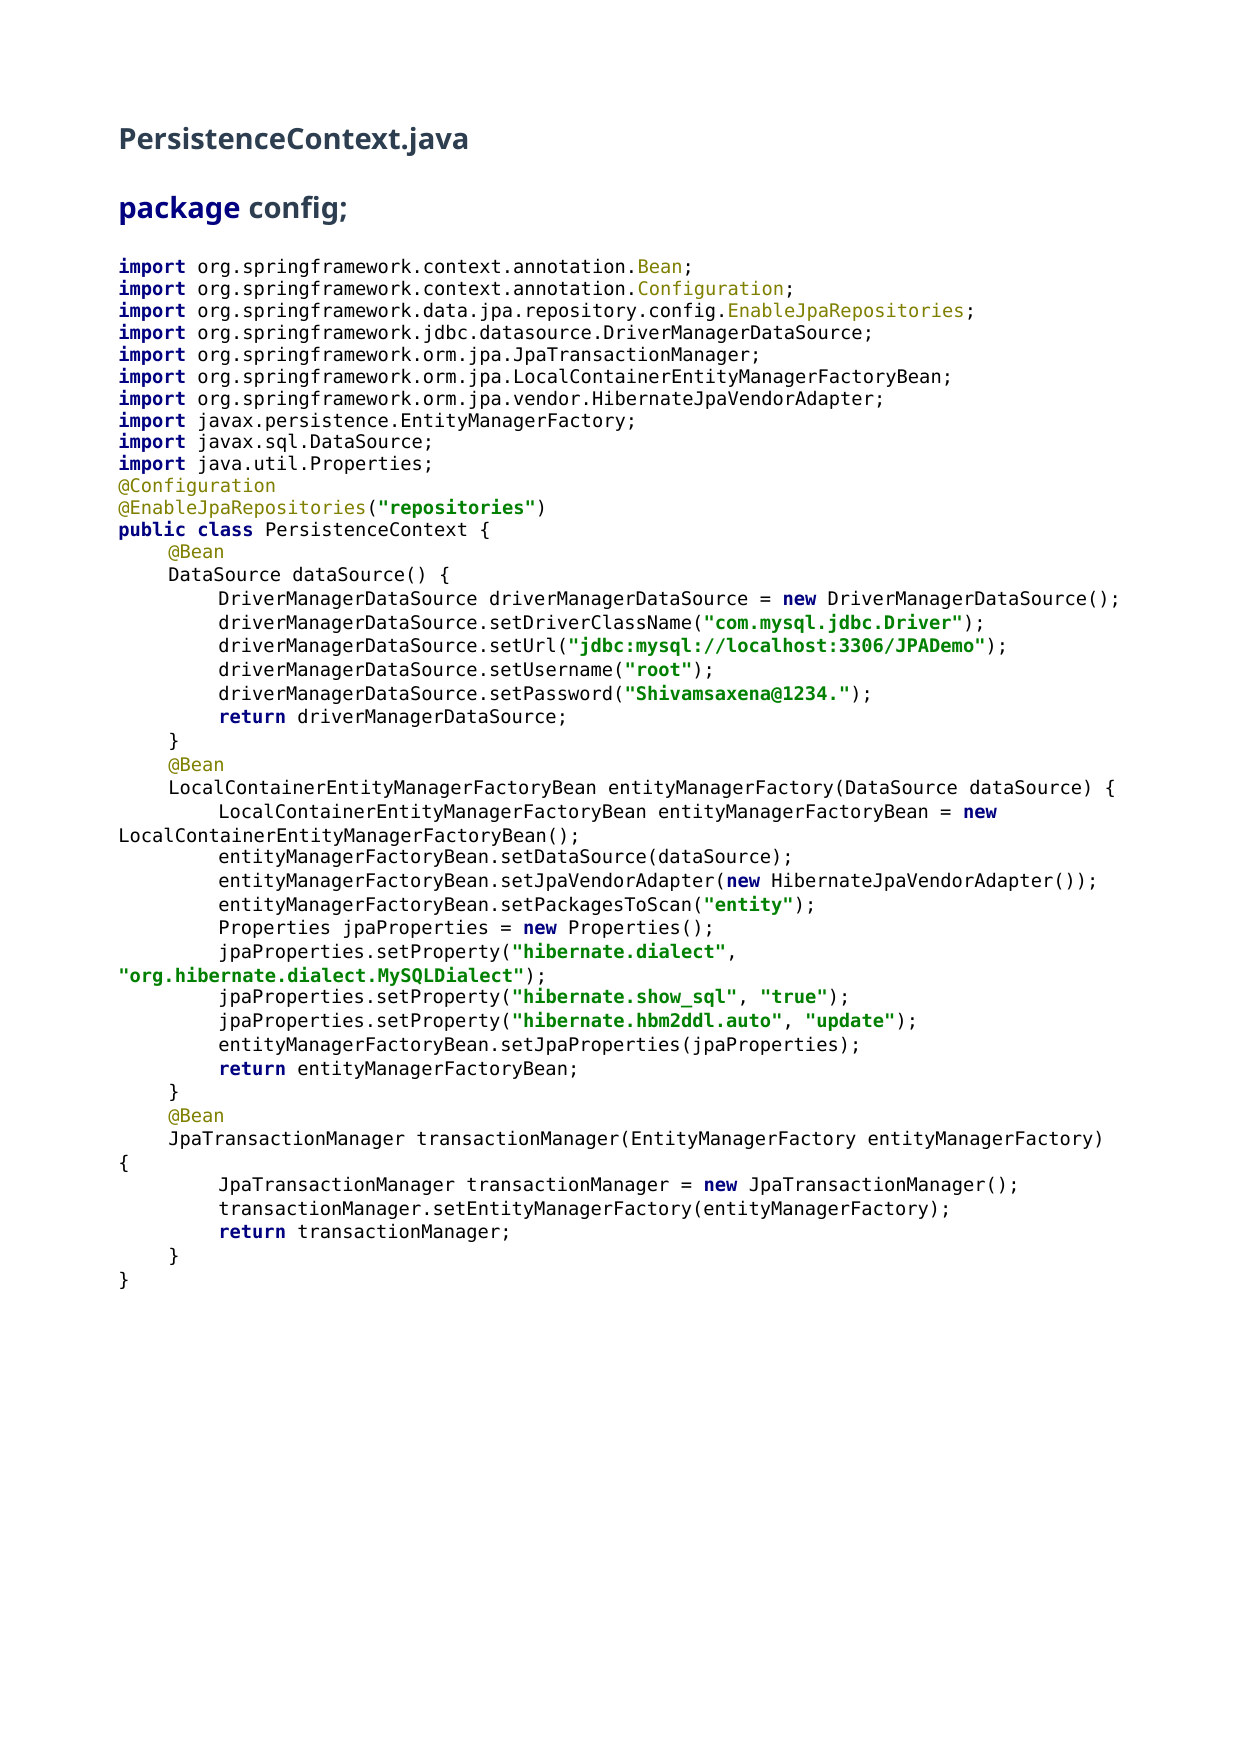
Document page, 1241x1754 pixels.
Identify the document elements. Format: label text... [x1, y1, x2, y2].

text PersistenceContext.java [118, 118, 1122, 158]
text entityManagerFactoryBean.setJpaProperties(jpaProperties); [118, 1034, 1122, 1057]
text entityManagerFactoryBean.setPackagesToScan("entity"); [118, 894, 1122, 917]
text entityManagerFactoryBean.setJpaVendorAdapter(new HibernateJpaVendorAdapter()); [118, 870, 1122, 894]
text } [118, 1245, 1122, 1268]
text return transactionManager; [118, 1221, 1122, 1245]
text LocalContainerEntityManagerFactoryBean entityManagerFactory(DataSource dataSource) { [118, 777, 1122, 801]
text import java.util.Properties; [118, 453, 1122, 475]
text driverManagerDataSource.setDriverClassName("com.mysql.jdbc.Driver"); [118, 612, 1122, 635]
text jpaProperties.setProperty("hibernate.hbm2ddl.auto", "update"); [118, 1010, 1122, 1034]
text jpaProperties.setProperty("hibernate.show_sql", "true"); [118, 987, 1122, 1010]
text @Bean [118, 1105, 1122, 1128]
text @Configuration [118, 475, 1122, 497]
text DriverManagerDataSource driverManagerDataSource = new DriverManagerDataSource(); [118, 588, 1122, 612]
text } [118, 730, 1122, 754]
text import javax.sql.DataSource; [118, 431, 1122, 453]
text return driverManagerDataSource; [118, 706, 1122, 730]
text } [118, 1081, 1122, 1105]
text import org.springframework.context.annotation.Configuration; [118, 278, 1122, 300]
text import org.springframework.data.jpa.repository.config.EnableJpaRepositories; [118, 300, 1122, 322]
text Properties jpaProperties = new Properties(); [118, 917, 1122, 941]
text driverManagerDataSource.setPassword("Shivamsaxena@1234."); [118, 683, 1122, 706]
text jpaProperties.setProperty("hibernate.dialect", "org.hibernate.dialect.MySQLDialect"); [118, 941, 1122, 987]
text import org.springframework.orm.jpa.LocalContainerEntityManagerFactoryBean; [118, 366, 1122, 388]
text public class PersistenceContext { [118, 519, 1122, 541]
text entityManagerFactoryBean.setDataSource(dataSource); [118, 846, 1122, 870]
text import org.springframework.orm.jpa.JpaTransactionManager; [118, 344, 1122, 366]
text JpaTransactionManager transactionManager(EntityManagerFactory entityManagerFactory) { [118, 1128, 1122, 1174]
text import javax.persistence.EntityManagerFactory; [118, 409, 1122, 431]
text @Bean [118, 754, 1122, 777]
text driverManagerDataSource.setUrl("jdbc:mysql://localhost:3306/JPADemo"); [118, 635, 1122, 659]
text import org.springframework.jdbc.datasource.DriverManagerDataSource; [118, 322, 1122, 344]
text driverManagerDataSource.setUsername("root"); [118, 659, 1122, 683]
text return entityManagerFactoryBean; [118, 1057, 1122, 1081]
text import org.springframework.context.annotation.Bean; [118, 256, 1122, 278]
text package config; [118, 187, 1122, 227]
text JpaTransactionManager transactionManager = new JpaTransactionManager(); [118, 1174, 1122, 1198]
text LocalContainerEntityManagerFactoryBean entityManagerFactoryBean = new LocalContainerEntityManagerFactoryBean(); [118, 801, 1122, 846]
text @EnableJpaRepositories("repositories") [118, 497, 1122, 519]
text @Bean [118, 541, 1122, 564]
text DataSource dataSource() { [118, 564, 1122, 588]
text import org.springframework.orm.jpa.vendor.HibernateJpaVendorAdapter; [118, 388, 1122, 409]
text } [118, 1268, 1122, 1290]
text transactionManager.setEntityManagerFactory(entityManagerFactory); [118, 1198, 1122, 1221]
